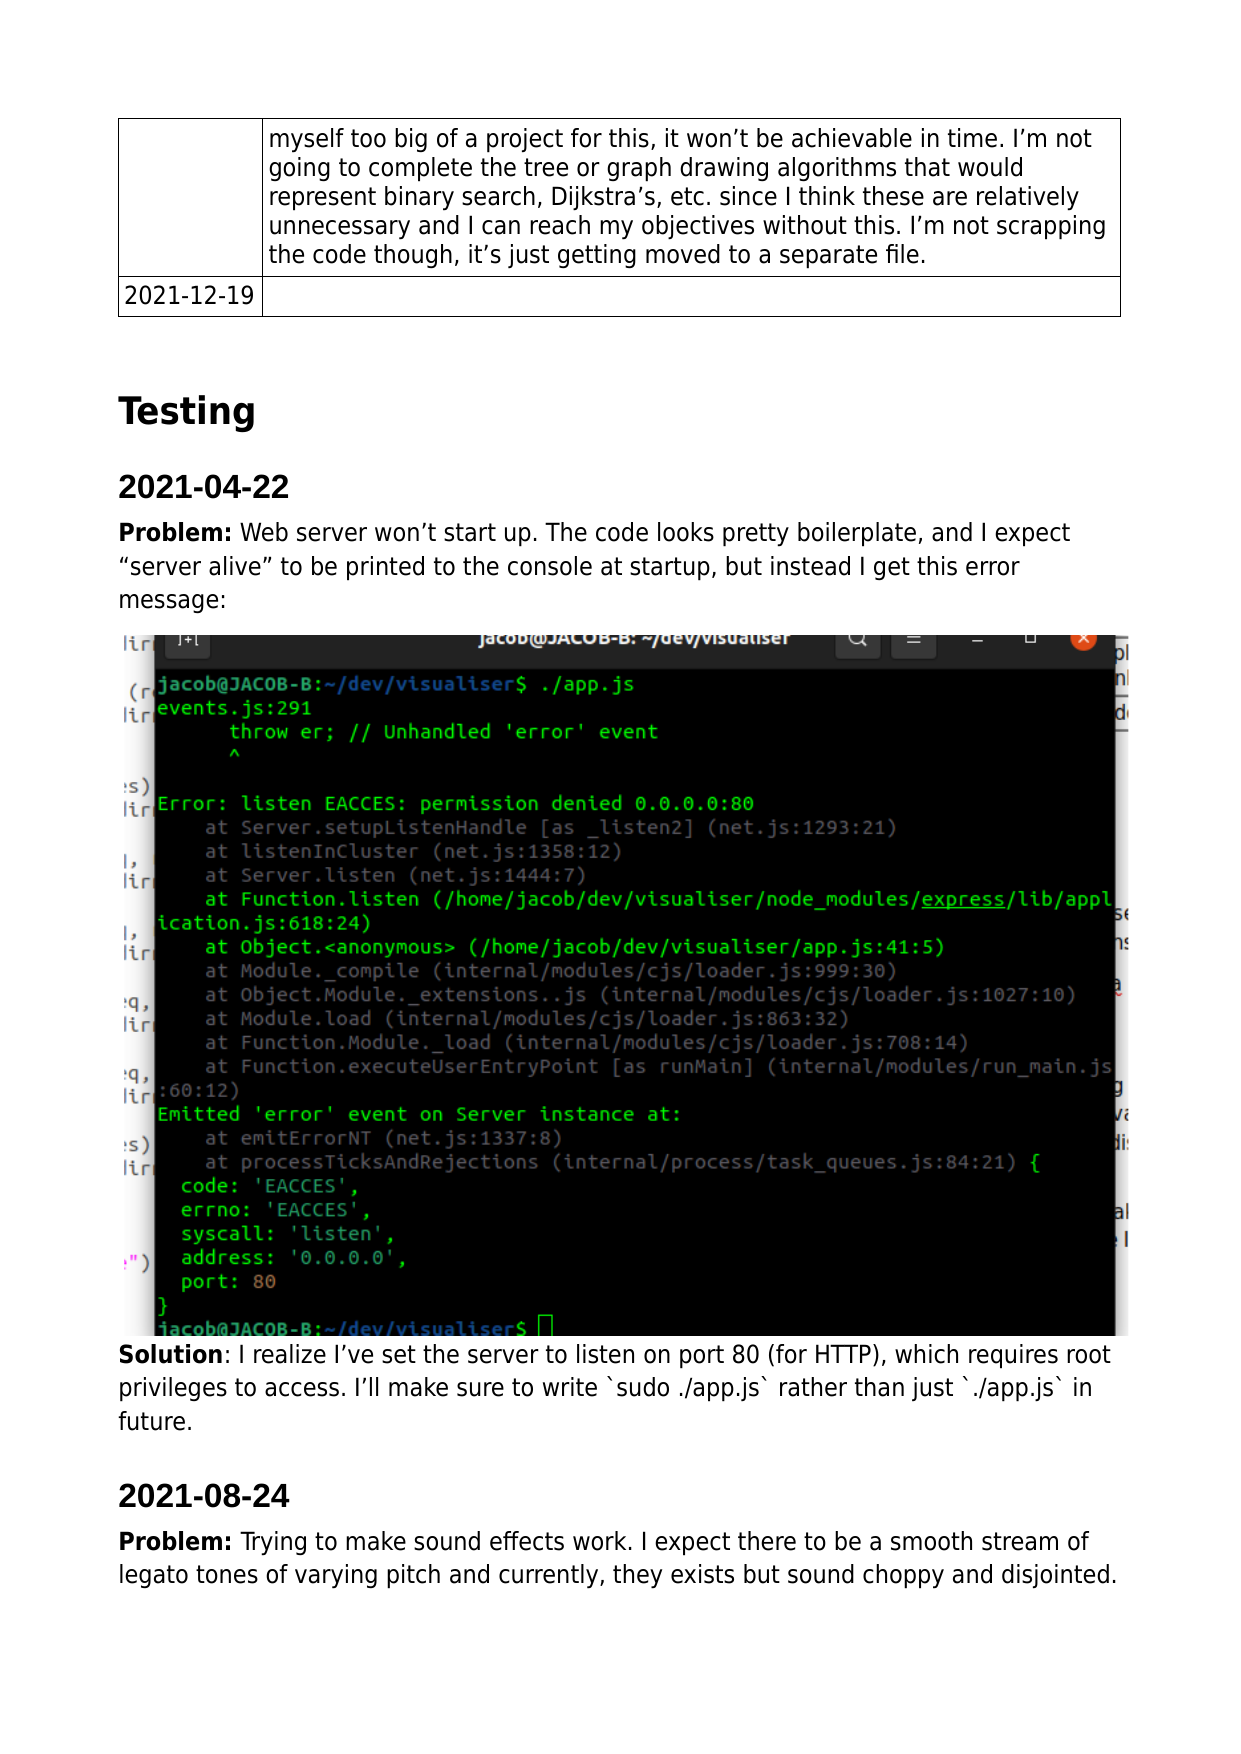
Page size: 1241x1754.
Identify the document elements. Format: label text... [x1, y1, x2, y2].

text Problem: Trying to make sound effects work. I expect there to be a smooth stream of legato tones of varying pitch and currently, they exists but sound choppy and disjointed. [118, 1527, 1122, 1590]
text Solution: I realize I’ve set the server to listen on port 80 (for HTTP), which requires root privileges to access. I’ll make sure to write `sudo ./app.js` rather than just `./app.js` in future. [118, 633, 1122, 1436]
text Problem: Web server won’t start up. The code looks pretty boilerplate, and I expect “server alive” to be printed to the console at startup, but instead I get this error message: [118, 518, 1122, 614]
subtitle 2021-08-24 [118, 1476, 1122, 1515]
table_cell 2021-12-19 [119, 277, 262, 316]
table_cell [119, 119, 262, 276]
table_cell myself too big of a project for this, it won’t be achievable in time. I’m not going to complete the tree or graph drawing algorithms that would represent binary search, Dijkstra’s, etc. since I think these are relatively unnecessary and I can reach my objectives without this. I’m not scrapping the code though, it’s just getting moved to a separate file. [263, 119, 1120, 276]
subtitle Testing [118, 389, 1122, 434]
subtitle 2021-04-22 [118, 467, 1122, 506]
picture [124, 635, 1129, 1336]
table_cell [263, 277, 1120, 316]
